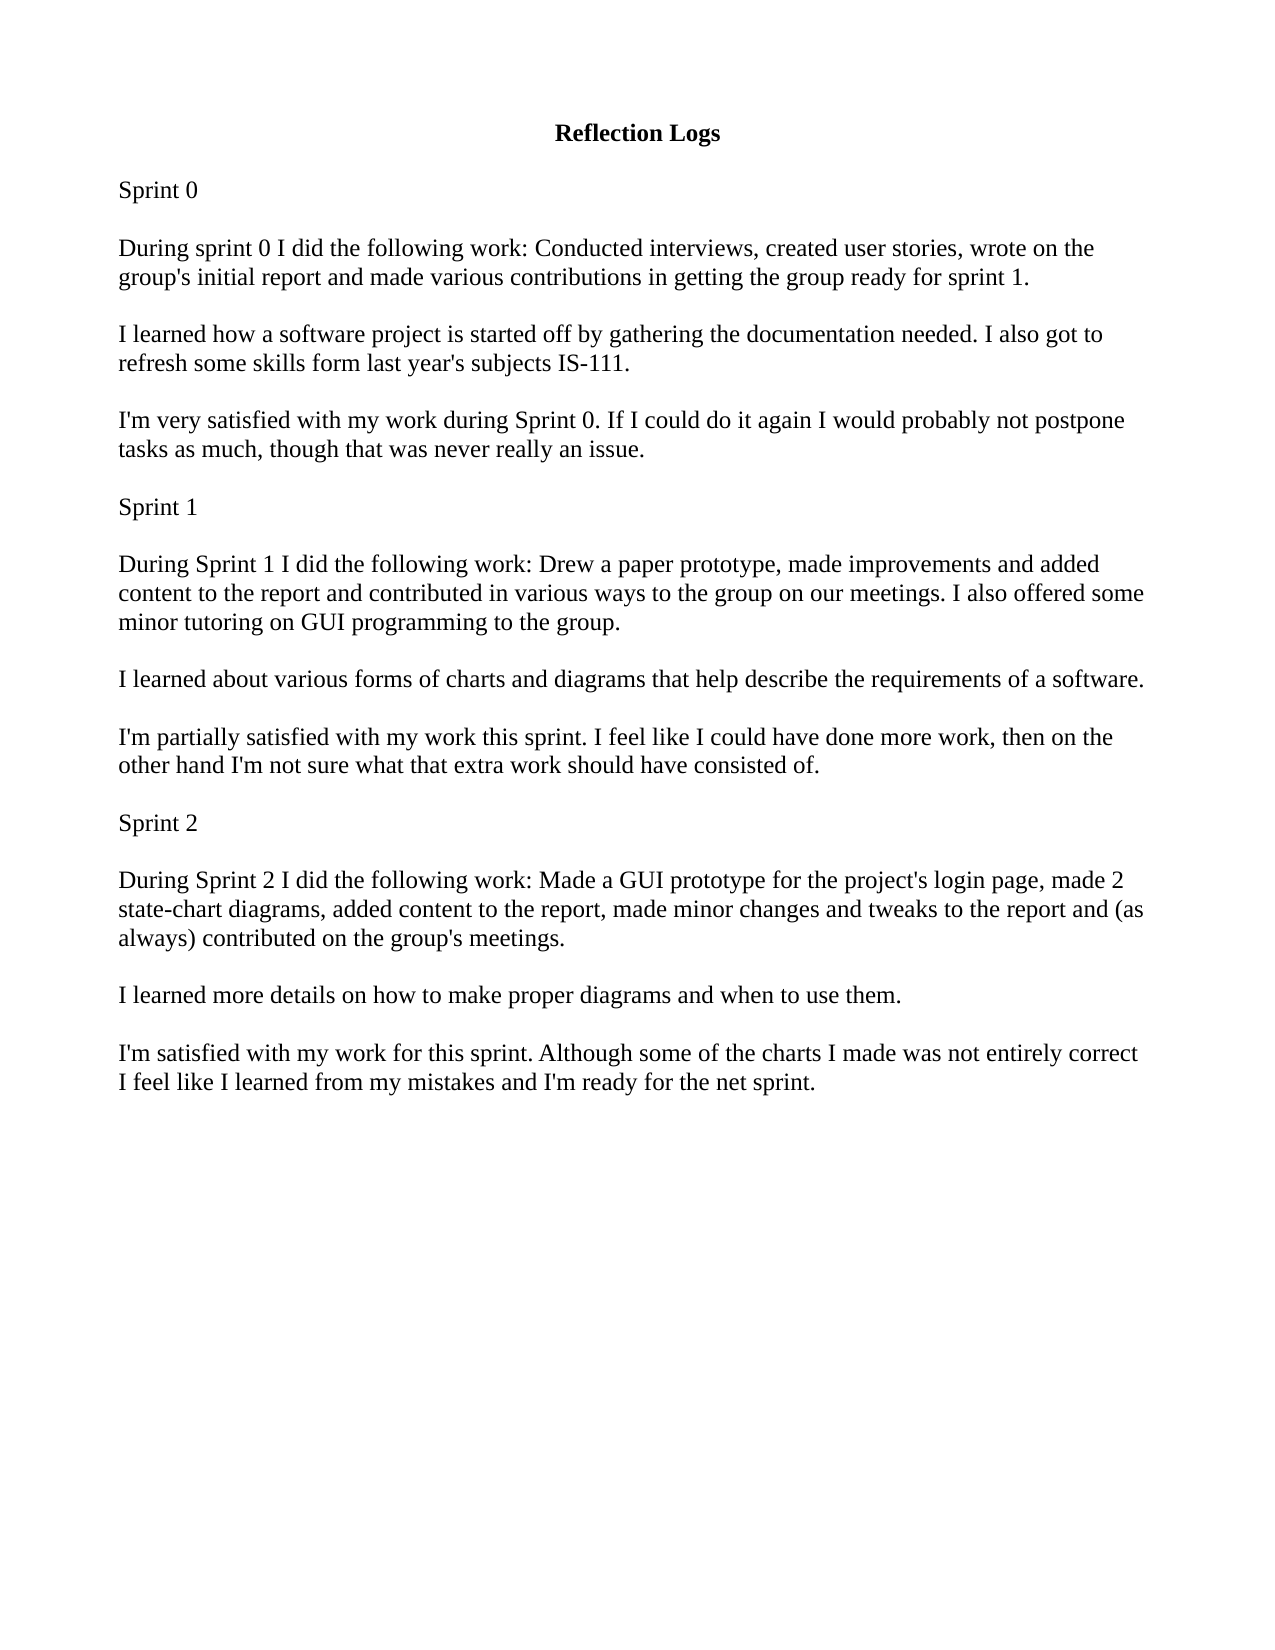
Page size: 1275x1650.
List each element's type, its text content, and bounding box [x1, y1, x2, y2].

text I learned about various forms of charts and diagrams that help describe the requirements of a software. [118, 664, 1157, 693]
text During Sprint 2 I did the following work: Made a GUI prototype for the project's login page, made 2 state-chart diagrams, added content to the report, made minor changes and tweaks to the report and (as always) contributed on the group's meetings. [118, 866, 1157, 952]
text I'm satisfied with my work for this sprint. Although some of the charts I made was not entirely correct I feel like I learned from my mistakes and I'm ready for the net sprint. [118, 1038, 1157, 1096]
text Sprint 0 [118, 176, 1157, 204]
text Sprint 2 [118, 808, 1157, 837]
text I'm very satisfied with my work during Sprint 0. If I could do it again I would probably not postpone tasks as much, though that was never really an issue. [118, 406, 1157, 463]
text I learned how a software project is started off by gathering the documentation needed. I also got to refresh some skills form last year's subjects IS-111. [118, 319, 1157, 377]
text Reflection Logs [118, 118, 1157, 147]
text Sprint 1 [118, 492, 1157, 521]
text I learned more details on how to make proper diagrams and when to use them. [118, 981, 1157, 1009]
text During sprint 0 I did the following work: Conducted interviews, created user stories, wrote on the group's initial report and made various contributions in getting the group ready for sprint 1. [118, 233, 1157, 291]
text I'm partially satisfied with my work this sprint. I feel like I could have done more work, then on the other hand I'm not sure what that extra work should have consisted of. [118, 722, 1157, 779]
text During Sprint 1 I did the following work: Drew a paper prototype, made improvements and added content to the report and contributed in various ways to the group on our meetings. I also offered some minor tutoring on GUI programming to the group. [118, 549, 1157, 636]
